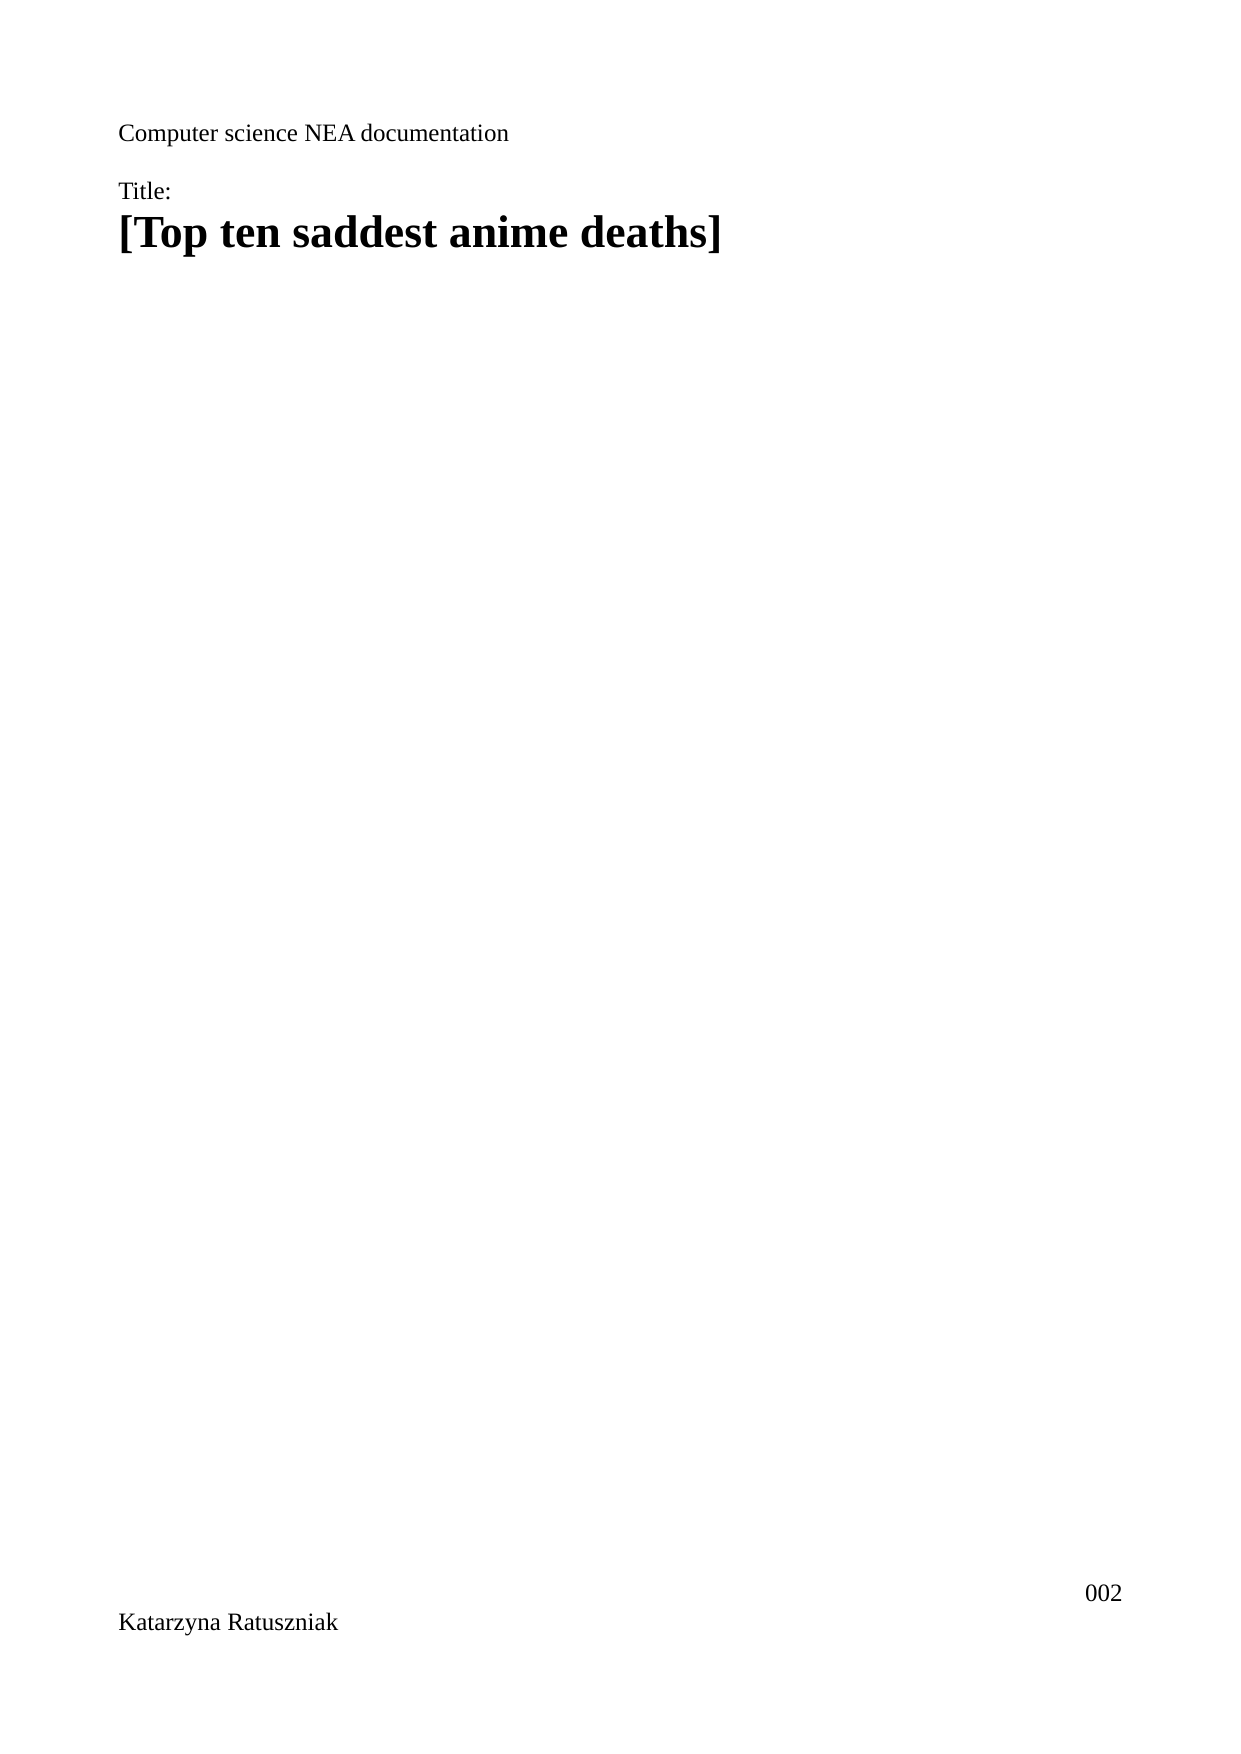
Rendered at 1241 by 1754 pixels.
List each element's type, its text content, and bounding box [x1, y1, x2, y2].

text [Top ten saddest anime deaths] [118, 205, 1122, 258]
text Title: [118, 176, 1122, 205]
